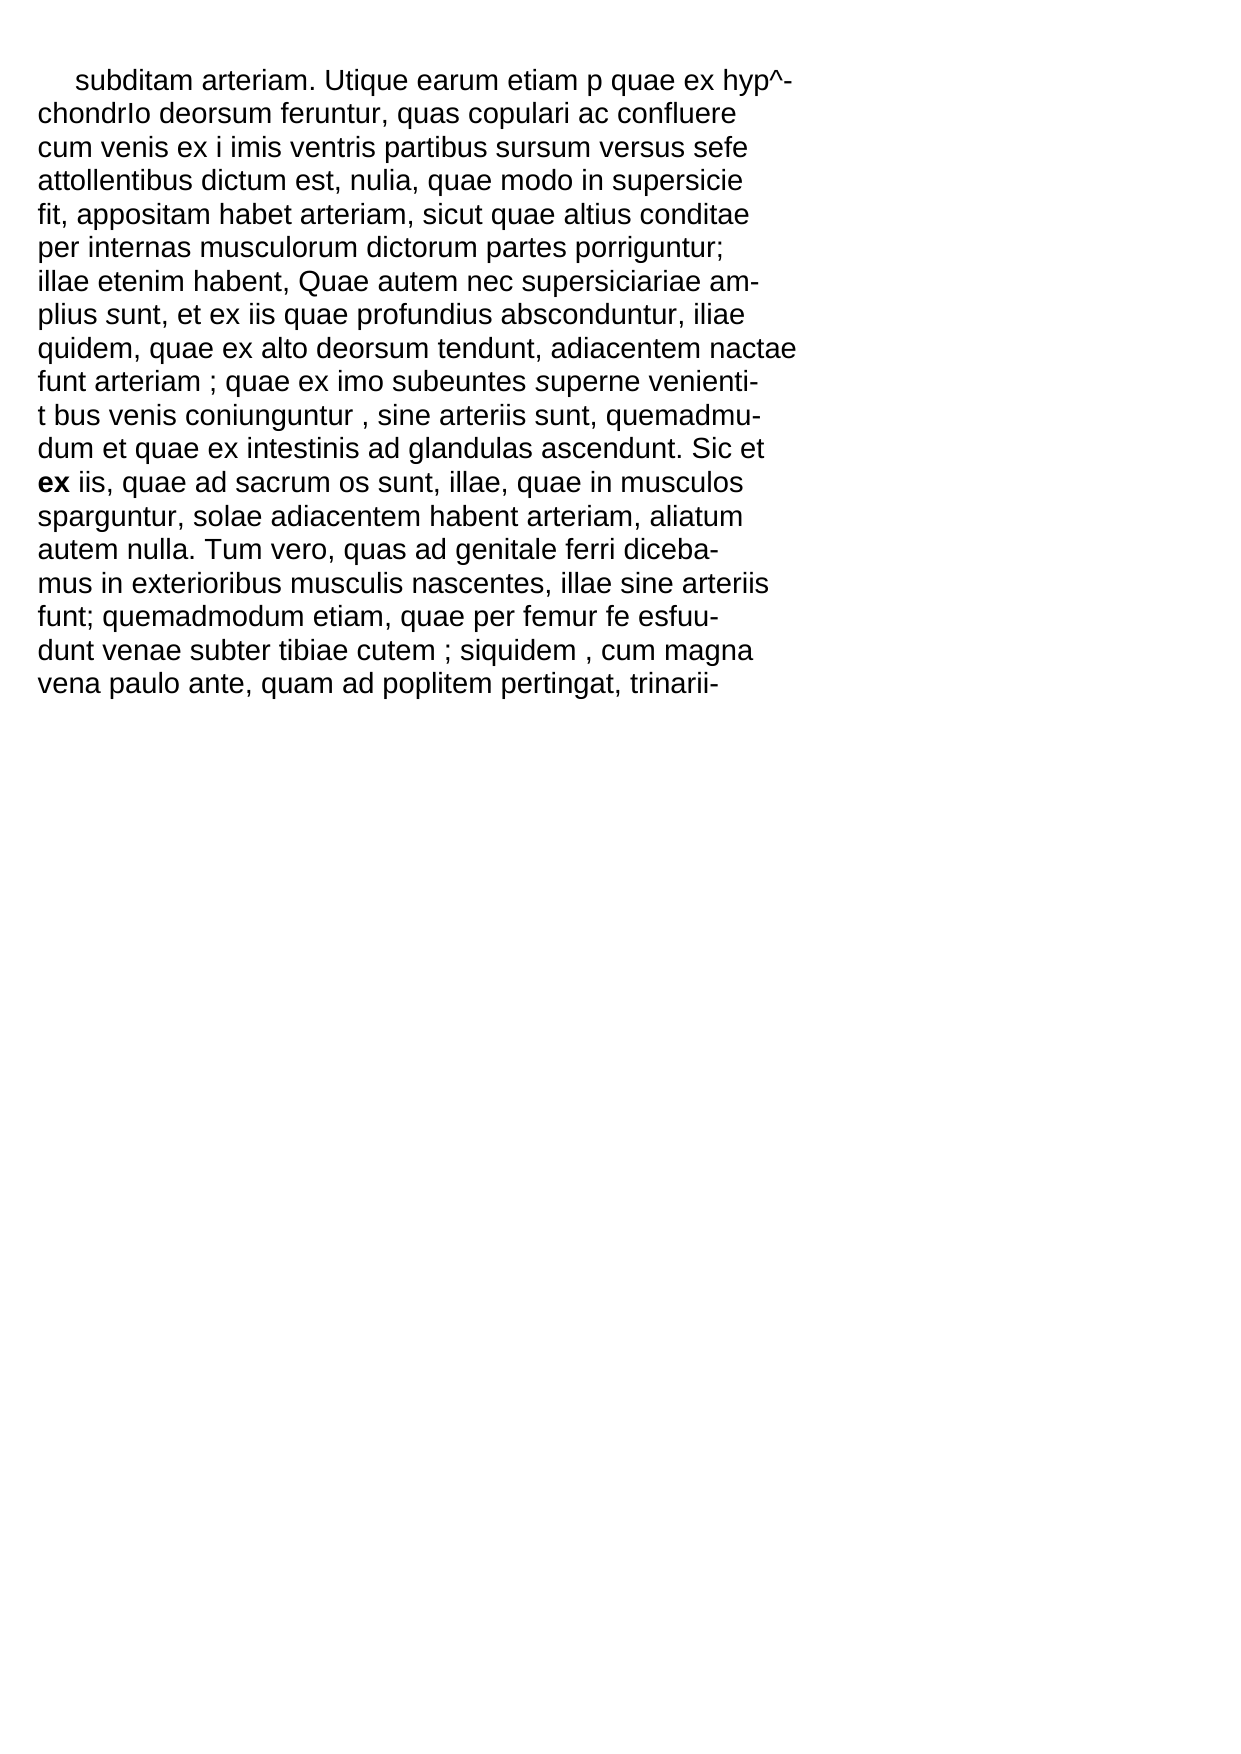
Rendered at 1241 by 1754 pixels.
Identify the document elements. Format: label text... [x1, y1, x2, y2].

text subditam arteriam. Utique earum etiam p quae ex hyp^- chondrIo deorsum feruntur, quas copulari ac confluere cum venis ex i imis ventris partibus sursum versus sefe attollentibus dictum est, nulia, quae modo in supersicie fit, appositam habet arteriam, sicut quae altius conditae per internas musculorum dictorum partes porriguntur; illae etenim habent, Quae autem nec supersiciariae am- plius sunt, et ex iis quae profundius absconduntur, iliae quidem, quae ex alto deorsum tendunt, adiacentem nactae funt arteriam ; quae ex imo subeuntes superne venienti- t bus venis coniunguntur , sine arteriis sunt, quemadmu- dum et quae ex intestinis ad glandulas ascendunt. Sic et ex iis, quae ad sacrum os sunt, illae, quae in musculos sparguntur, solae adiacentem habent arteriam, aliatum autem nulla. Tum vero, quas ad genitale ferri diceba- mus in exterioribus musculis nascentes, illae sine arteriis funt; quemadmodum etiam, quae per femur fe esfuu- dunt venae subter tibiae cutem ; siquidem , cum magna vena paulo ante, quam ad poplitem pertingat, trinarii- [37, 62, 1203, 700]
